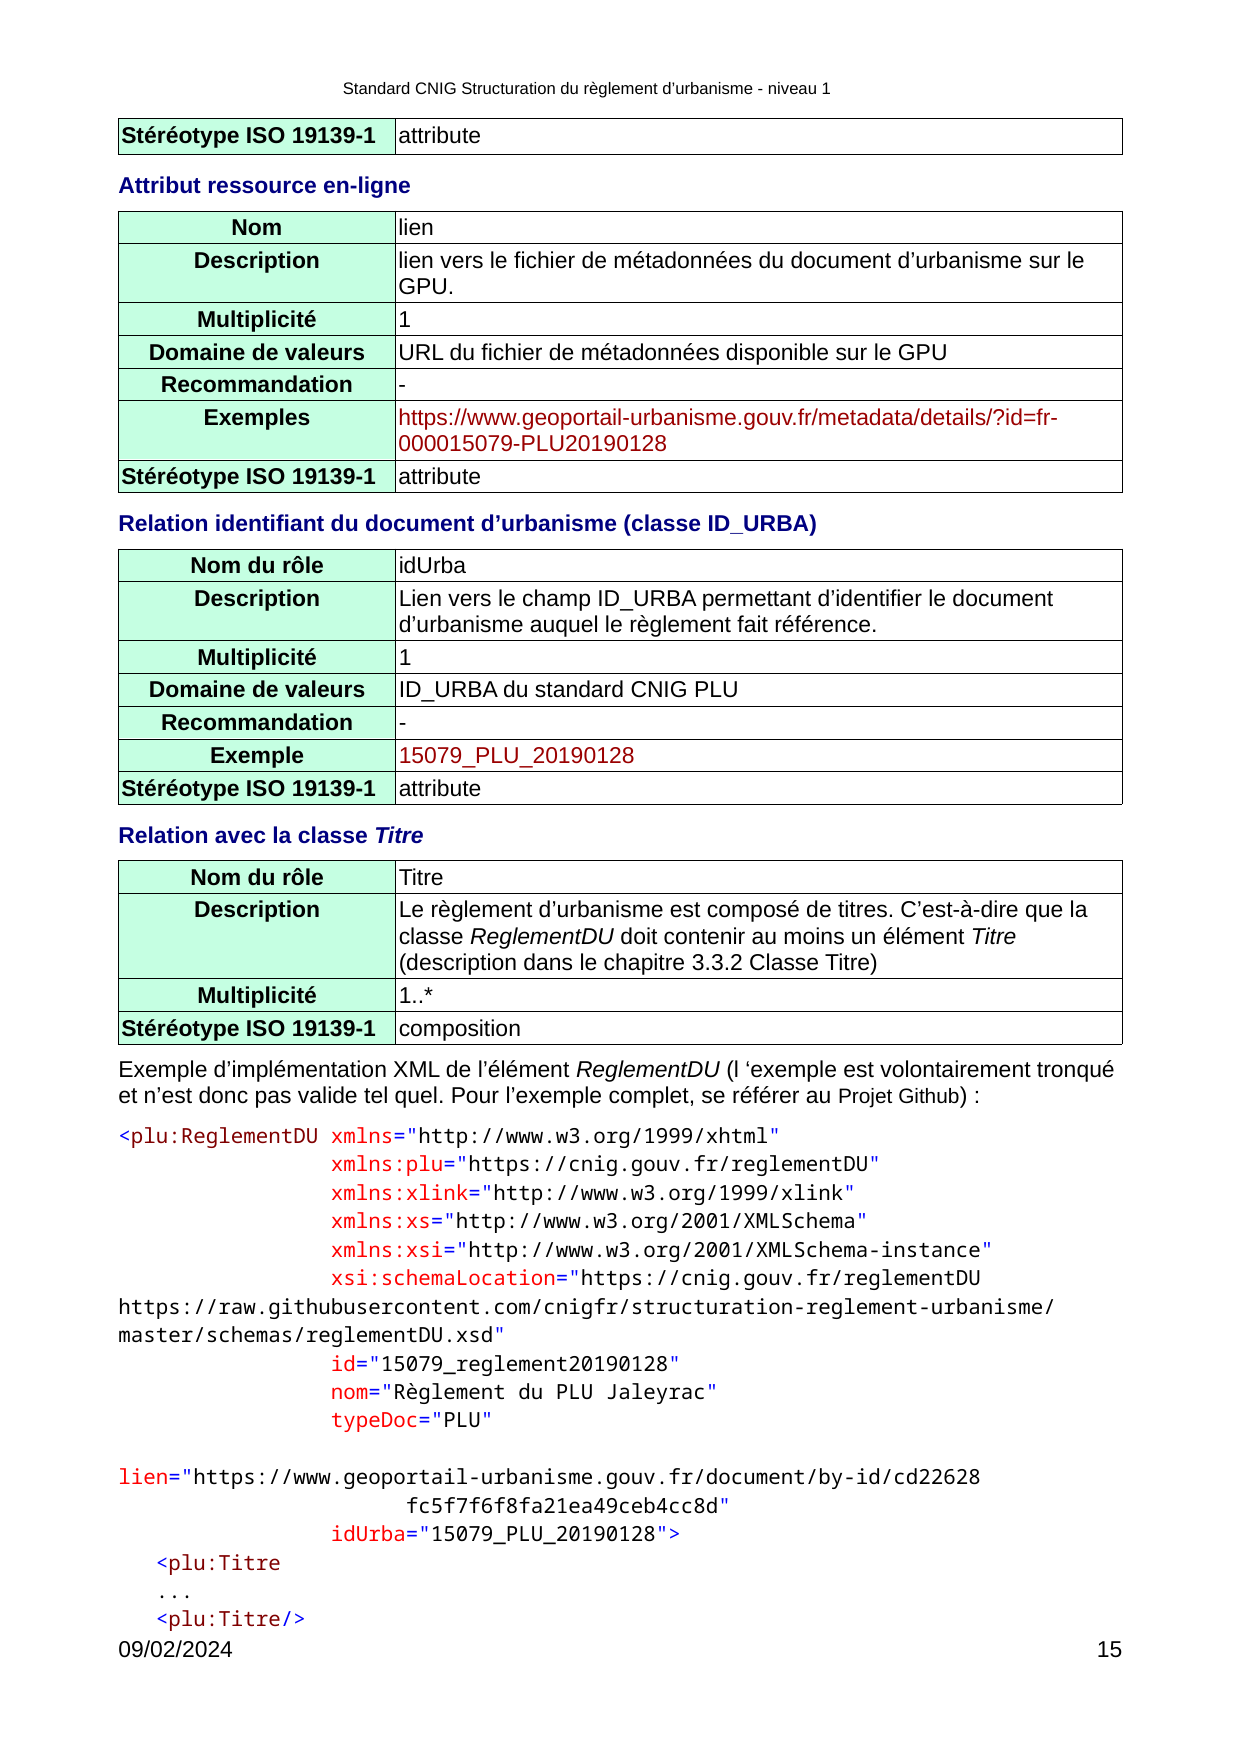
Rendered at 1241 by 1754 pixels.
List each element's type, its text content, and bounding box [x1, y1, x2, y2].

table_header Nom [119, 212, 395, 243]
table_header Titre [396, 861, 1122, 893]
table_cell Stéréotype ISO 19139-1 [119, 119, 395, 154]
table_header Nom du rôle [119, 861, 395, 893]
table_cell Description [119, 894, 395, 978]
table_cell 1 [396, 303, 1122, 335]
table_cell Description [119, 244, 395, 302]
text <plu:Titre [118, 1548, 1122, 1576]
table_cell Description [119, 582, 395, 640]
table_cell Exemples [119, 401, 395, 459]
table_cell 15079_PLU_20190128 [396, 740, 1122, 771]
table_cell - [396, 369, 1122, 400]
table_cell Multiplicité [119, 303, 395, 335]
table_cell URL du fichier de métadonnées disponible sur le GPU [396, 336, 1122, 368]
subtitle Attribut ressource en-ligne [118, 172, 1122, 199]
table_cell Multiplicité [119, 641, 395, 673]
table_cell Domaine de valeurs [119, 674, 395, 706]
text xmlns:xlink="http://www.w3.org/1999/xlink" [118, 1178, 1122, 1206]
text Exemple d’implémentation XML de l’élément ReglementDU (l ‘exemple est volontairement tronqué et n’est donc pas valide tel quel. Pour l’exemple complet, se référer au Projet Github) : [118, 1056, 1122, 1109]
table_cell attribute [396, 119, 1122, 154]
table_cell Domaine de valeurs [119, 336, 395, 368]
text <plu:ReglementDU xmlns="http://www.w3.org/1999/xhtml" [118, 1121, 1122, 1149]
table_cell composition [396, 1012, 1122, 1044]
text ... [118, 1576, 1122, 1604]
text <plu:Titre/> [118, 1604, 1122, 1633]
table_cell 1 [396, 641, 1122, 673]
table_cell Exemple [119, 740, 395, 771]
table_cell Stéréotype ISO 19139-1 [119, 1012, 395, 1044]
table_cell 1..* [396, 979, 1122, 1011]
text idUrba="15079_PLU_20190128"> [118, 1519, 1122, 1548]
subtitle Relation avec la classe Titre [118, 822, 1122, 848]
text id="15079_reglement20190128" [118, 1349, 1122, 1377]
table_cell Lien vers le champ ID_URBA permettant d’identifier le document d’urbanisme auquel le règlement fait référence. [396, 582, 1122, 640]
text xsi:schemaLocation="https://cnig.gouv.fr/reglementDU https://raw.githubusercontent.com/cnigfr/structuration-reglement-urbanisme/master/schemas/reglementDU.xsd" [118, 1263, 1122, 1349]
table_cell - [396, 707, 1122, 738]
table_cell ID_URBA du standard CNIG PLU [396, 674, 1122, 706]
text typeDoc="PLU" [118, 1406, 1122, 1434]
table_cell Stéréotype ISO 19139-1 [119, 772, 395, 804]
text xmlns:xsi="http://www.w3.org/2001/XMLSchema-instance" [118, 1235, 1122, 1263]
table_cell Multiplicité [119, 979, 395, 1011]
subtitle Relation identifiant du document d’urbanisme (classe ID_URBA) [118, 510, 1122, 537]
table_cell lien vers le fichier de métadonnées du document d’urbanisme sur le GPU. [396, 244, 1122, 302]
table_cell attribute [396, 772, 1122, 804]
table_header lien [396, 212, 1122, 243]
table_cell Le règlement d’urbanisme est composé de titres. C’est-à-dire que la classe ReglementDU doit contenir au moins un élément Titre (description dans le chapitre 3.3.2 Classe Titre) [396, 894, 1122, 978]
table_cell Stéréotype ISO 19139-1 [119, 461, 395, 492]
table_cell Recommandation [119, 707, 395, 738]
table_header Nom du rôle [119, 550, 395, 581]
table_cell Recommandation [119, 369, 395, 400]
table_header idUrba [396, 550, 1122, 581]
text nom="Règlement du PLU Jaleyrac" [118, 1377, 1122, 1406]
table_cell https://www.geoportail-urbanisme.gouv.fr/metadata/details/?id=fr-000015079-PLU20190128 [396, 401, 1122, 459]
text lien="https://www.geoportail-urbanisme.gouv.fr/document/by-id/cd22628 fc5f7f6f8fa21ea49ceb4cc8d" [118, 1434, 1122, 1519]
text xmlns:xs="http://www.w3.org/2001/XMLSchema" [118, 1206, 1122, 1235]
table_cell attribute [396, 461, 1122, 492]
text xmlns:plu="https://cnig.gouv.fr/reglementDU" [118, 1149, 1122, 1178]
